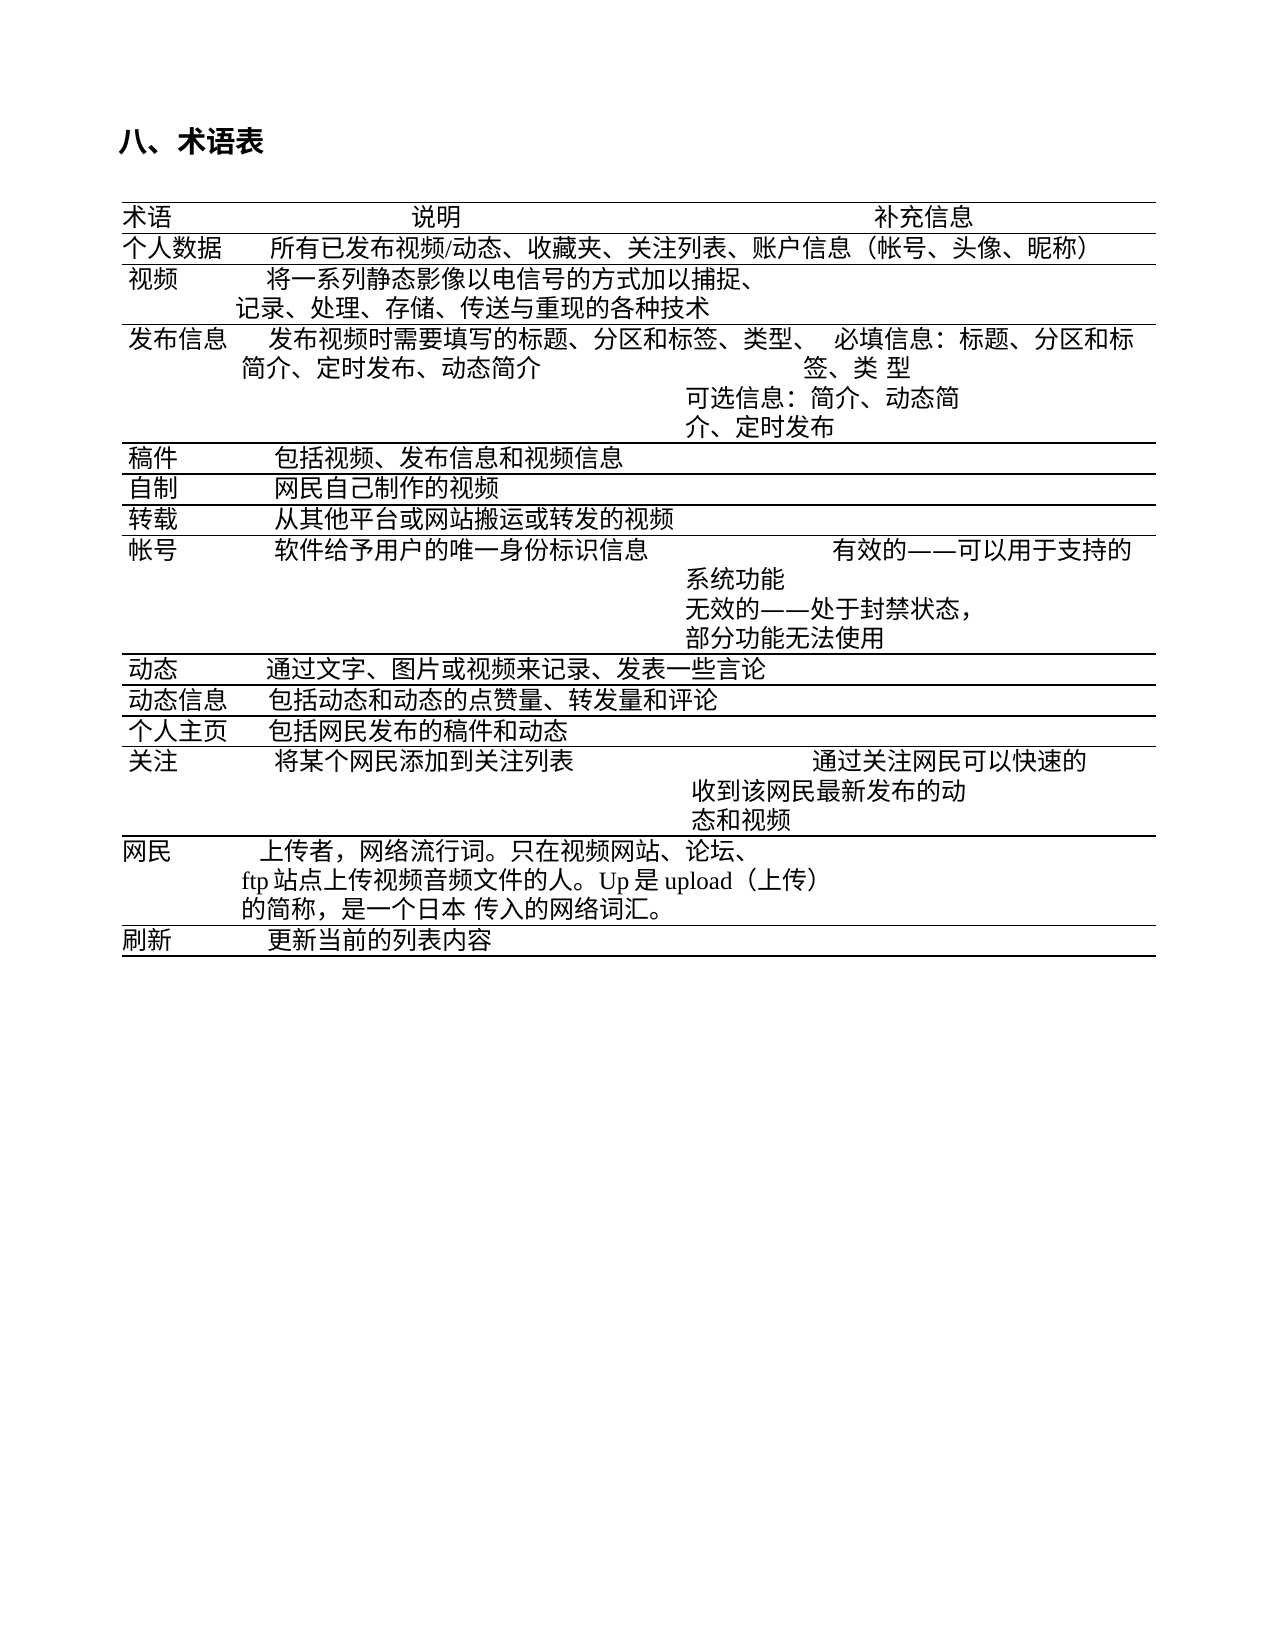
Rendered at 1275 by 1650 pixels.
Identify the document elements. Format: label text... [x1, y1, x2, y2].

table_cell 关注 将某个网民添加到关注列表 通过关注网民可以快速的 收到该网民最新发布的动 态和视频 [122, 747, 1156, 835]
subtitle 八、术语表 [118, 118, 1157, 161]
table_cell 视频 将一系列静态影像以电信号的方式加以捕捉、 记录、处理、存储、传送与重现的各种技术 [122, 265, 1156, 323]
table_cell 动态信息 包括动态和动态的点赞量、转发量和评论 [122, 686, 1156, 715]
table_cell 发布信息 发布视频时需要填写的标题、分区和标签、类型、 必填信息：标题、分区和标 简介、定时发布、动态简介 签、类 型 可选信息：简介、动态简 介、定时发布 [122, 325, 1156, 442]
table_cell 个人数据 所有已发布视频/动态、收藏夹、关注列表、账户信息（帐号、头像、昵称） [122, 234, 1156, 263]
table_cell 刷新 更新当前的列表内容 [122, 926, 1156, 955]
table_cell 转载 从其他平台或网站搬运或转发的视频 [122, 506, 1156, 535]
table_cell 自制 网民自己制作的视频 [122, 475, 1156, 504]
table_cell 稿件 包括视频、发布信息和视频信息 [122, 444, 1156, 473]
table_cell 个人主页 包括网民发布的稿件和动态 [122, 717, 1156, 746]
table_cell 网民 上传者，网络流行词。只在视频网站、论坛、 ftp站点上传视频音频文件的人。Up是upload（上传） 的简称，是一个日本 传入的网络词汇。 [122, 837, 1156, 924]
table_cell 帐号 软件给予用户的唯一身份标识信息 有效的——可以用于支持的 系统功能 无效的——处于封禁状态， 部分功能无法使用 [122, 536, 1156, 653]
table_cell 动态 通过文字、图片或视频来记录、发表一些言论 [122, 655, 1156, 684]
table_header 术语 说明 补充信息 [122, 203, 1156, 233]
